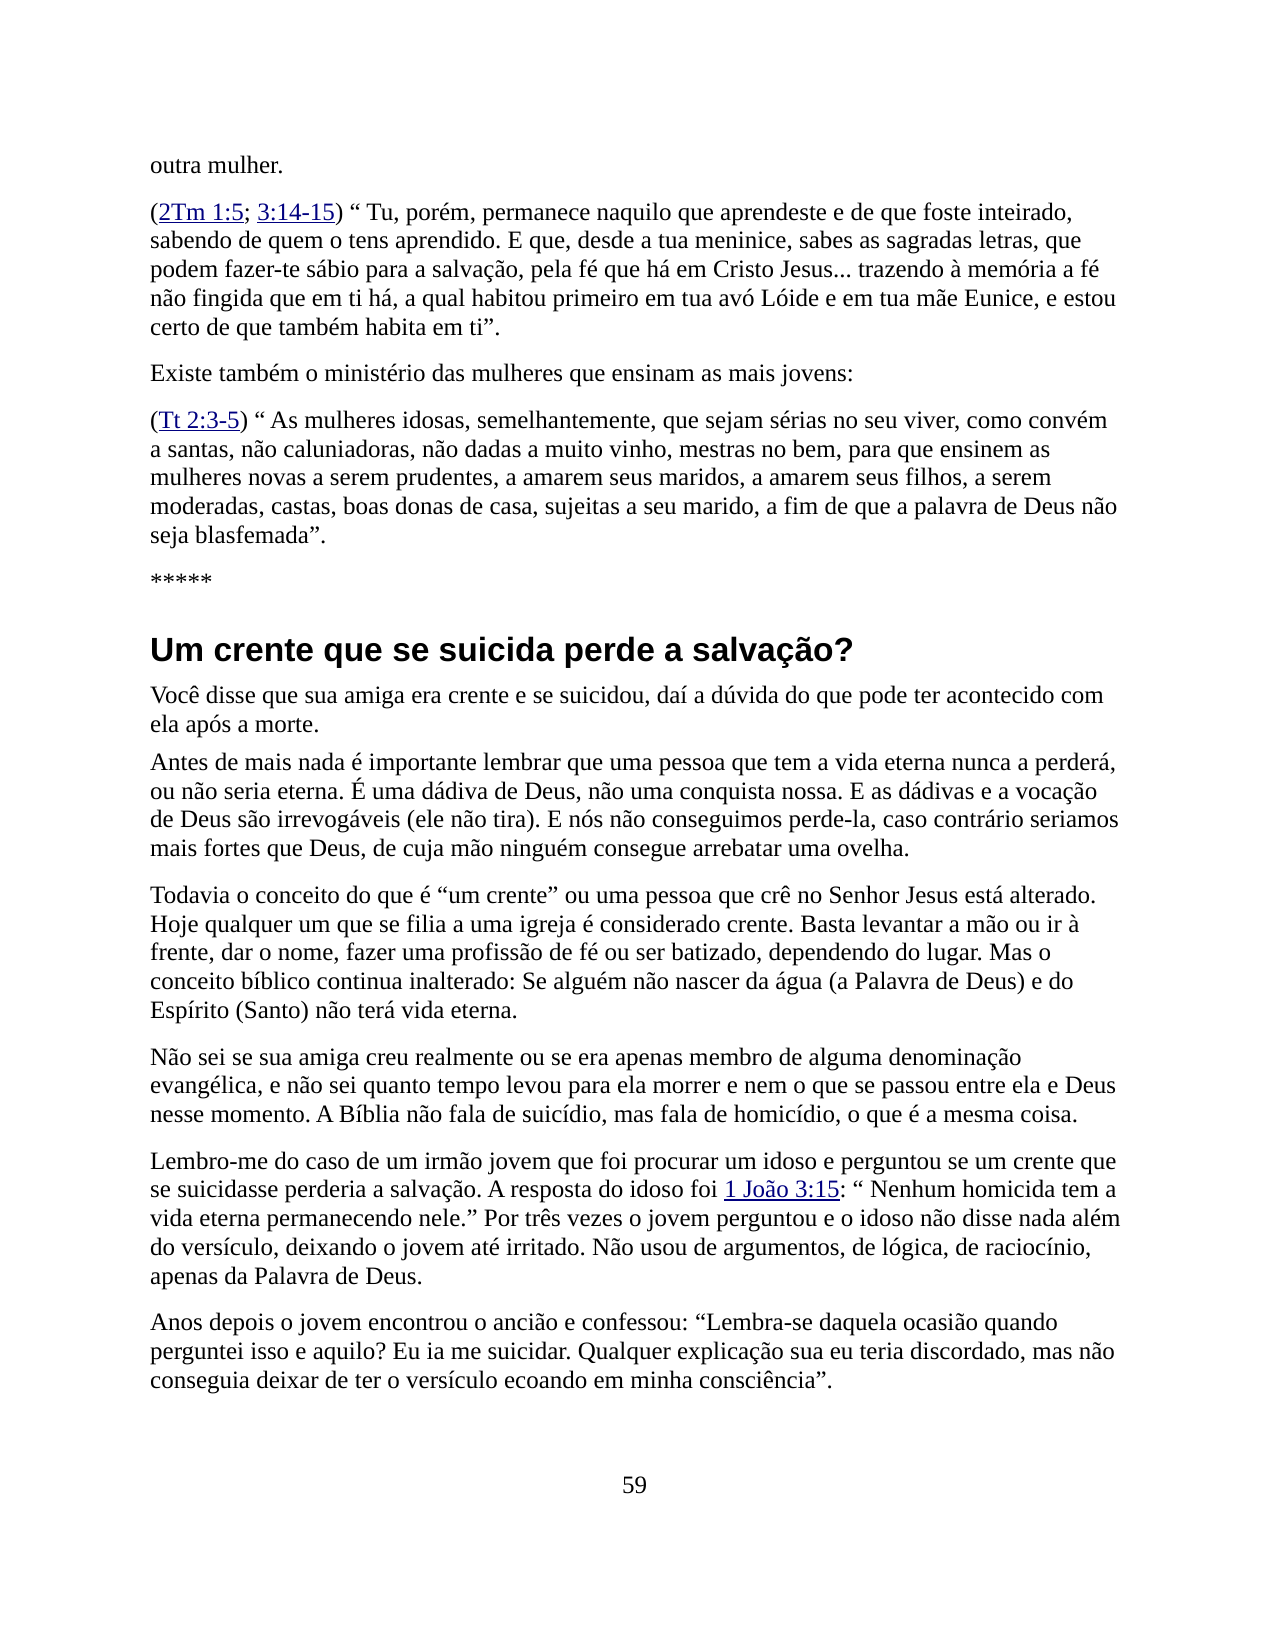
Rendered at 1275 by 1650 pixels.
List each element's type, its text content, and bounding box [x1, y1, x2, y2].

text Lembro-me do caso de um irmão jovem que foi procurar um idoso e perguntou se um crente que se suicidasse perderia a salvação. A resposta do idoso foi 1 João 3:15: “ Nenhum homicida tem a vida eterna permanecendo nele.” Por três vezes o jovem perguntou e o idoso não disse nada além do versículo, deixando o jovem até irritado. Não usou de argumentos, de lógica, de raciocínio, apenas da Palavra de Deus. [150, 1146, 1125, 1289]
text Anos depois o jovem encontrou o ancião e confessou: “Lembra-se daquela ocasião quando perguntei isso e aquilo? Eu ia me suicidar. Qualquer explicação sua eu teria discordado, mas não conseguia deixar de ter o versículo ecoando em minha consciência”. [150, 1307, 1125, 1394]
text (Tt 2:3-5) “ As mulheres idosas, semelhantemente, que sejam sérias no seu viver, como convém a santas, não caluniadoras, não dadas a muito vinho, mestras no bem, para que ensinem as mulheres novas a serem prudentes, a amarem seus maridos, a amarem seus filhos, a serem moderadas, castas, boas donas de casa, sujeitas a seu marido, a fim de que a palavra de Deus não seja blasfemada”. [150, 405, 1125, 549]
text Todavia o conceito do que é “um crente” ou uma pessoa que crê no Senhor Jesus está alterado. Hoje qualquer um que se filia a uma igreja é considerado crente. Basta levantar a mão ou ir à frente, dar o nome, fazer uma profissão de fé ou ser batizado, dependendo do lugar. Mas o conceito bíblico continua inalterado: Se alguém não nascer da água (a Palavra de Deus) e do Espírito (Santo) não terá vida eterna. [150, 880, 1125, 1024]
text (2Tm 1:5; 3:14-15) “ Tu, porém, permanece naquilo que aprendeste e de que foste inteirado, sabendo de quem o tens aprendido. E que, desde a tua meninice, sabes as sagradas letras, que podem fazer-te sábio para a salvação, pela fé que há em Cristo Jesus... trazendo à memória a fé não fingida que em ti há, a qual habitou primeiro em tua avó Lóide e em tua mãe Eunice, e estou certo de que também habita em ti”. [150, 197, 1125, 340]
text Antes de mais nada é importante lembrar que uma pessoa que tem a vida eterna nunca a perderá, ou não seria eterna. É uma dádiva de Deus, não uma conquista nossa. E as dádivas e a vocação de Deus são irrevogáveis (ele não tira). E nós não conseguimos perde-la, caso contrário seriamos mais fortes que Deus, de cuja mão ninguém consegue arrebatar uma ovelha. [150, 747, 1125, 862]
text Existe também o ministério das mulheres que ensinam as mais jovens: [150, 358, 1125, 387]
text ***** [150, 567, 1125, 595]
text outra mulher. [150, 150, 1125, 179]
text Não sei se sua amiga creu realmente ou se era apenas membro de alguma denominação evangélica, e não sei quanto tempo levou para ela morrer e nem o que se passou entre ela e Deus nesse momento. A Bíblia não fala de suicídio, mas fala de homicídio, o que é a mesma coisa. [150, 1042, 1125, 1128]
subtitle Um crente que se suicida perde a salvação? [150, 629, 1125, 668]
text Você disse que sua amiga era crente e se suicidou, daí a dúvida do que pode ter acontecido com ela após a morte. [150, 681, 1125, 738]
